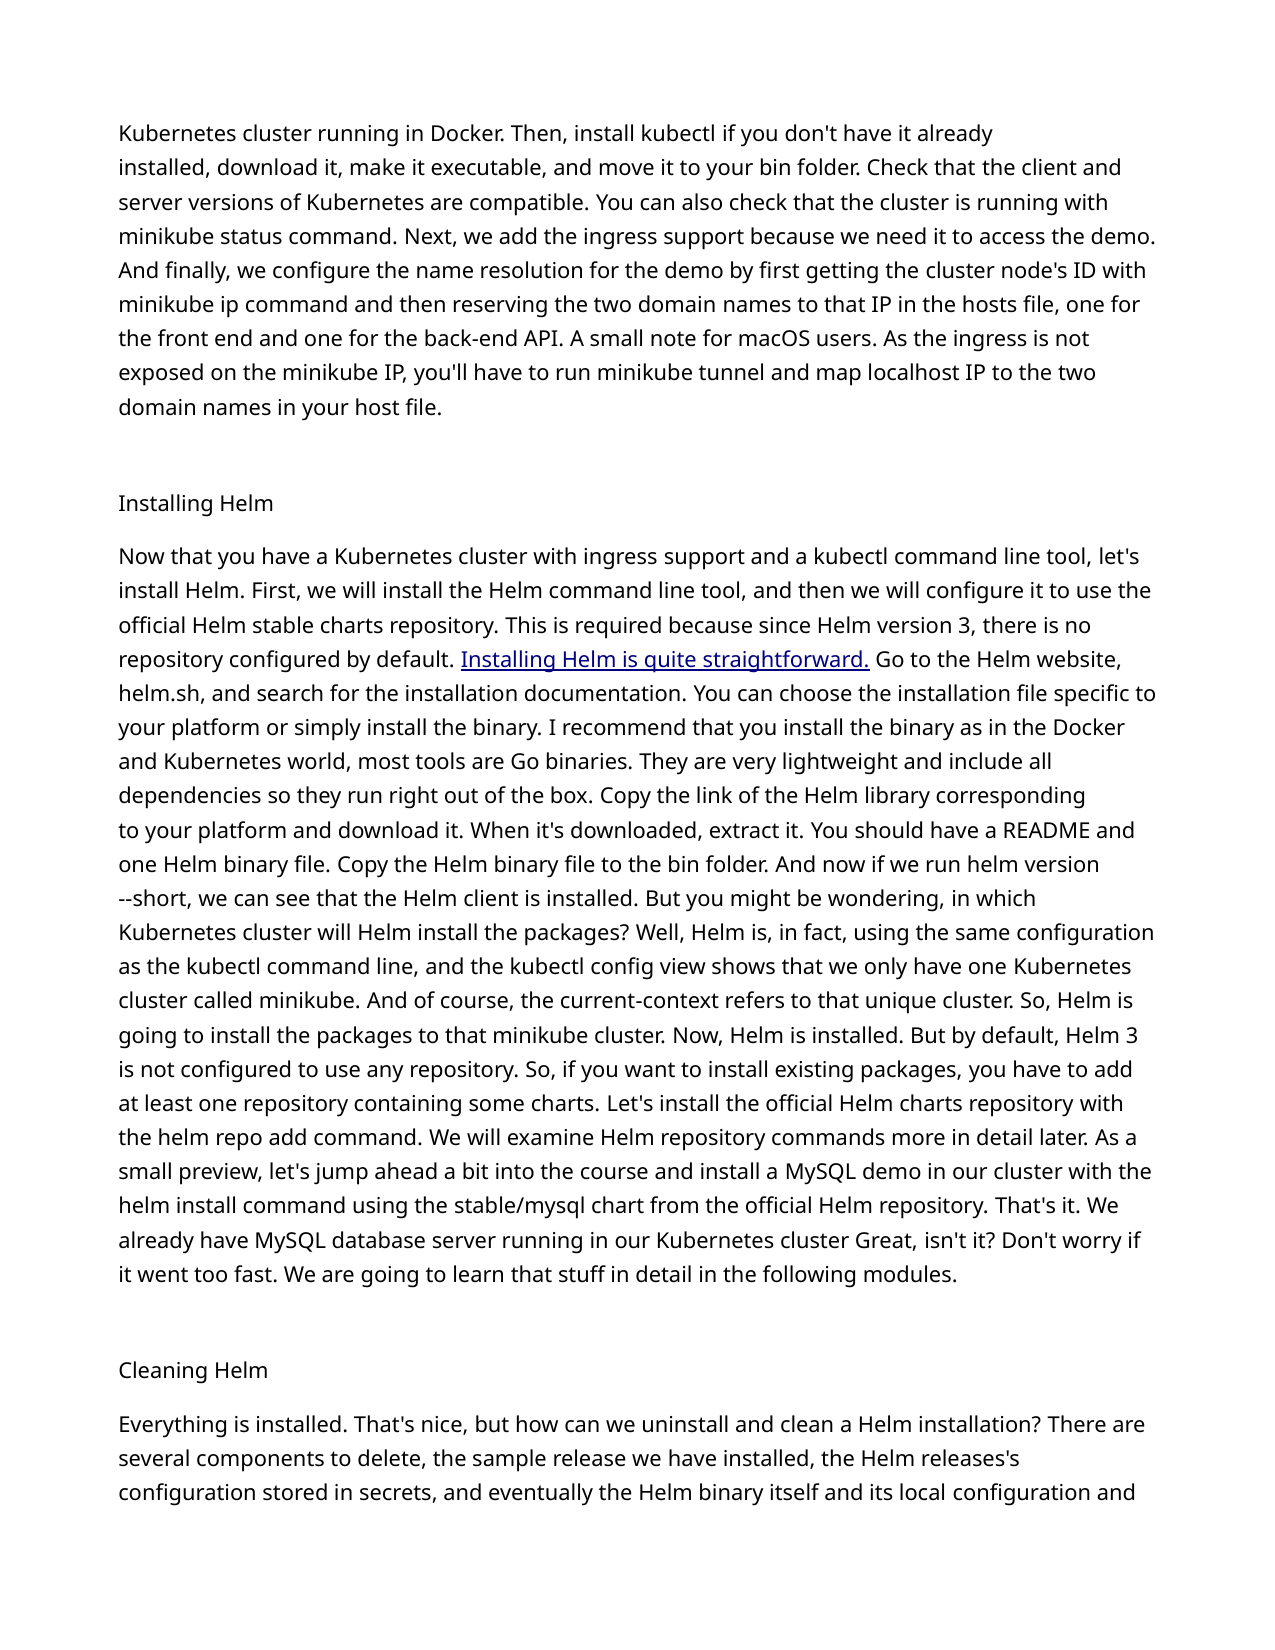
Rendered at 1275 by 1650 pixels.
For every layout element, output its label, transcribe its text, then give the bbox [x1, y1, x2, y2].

text Kubernetes cluster running in Docker. Then, install kubectl if you don't have it already installed, download it, make it executable, and move it to your bin folder. Check that the client and server versions of Kubernetes are compatible. You can also check that the cluster is running with minikube status command. Next, we add the ingress support because we need it to access the demo. And finally, we configure the name resolution for the demo by first getting the cluster node's ID with minikube ip command and then reserving the two domain names to that IP in the hosts file, one for the front end and one for the back‑end API. A small note for macOS users. As the ingress is not exposed on the minikube IP, you'll have to run minikube tunnel and map localhost IP to the two domain names in your host file. [118, 118, 1157, 421]
subtitle Installing Helm [118, 488, 1157, 518]
text Now that you have a Kubernetes cluster with ingress support and a kubectl command line tool, let's install Helm. First, we will install the Helm command line tool, and then we will configure it to use the official Helm stable charts repository. This is required because since Helm version 3, there is no repository configured by default. Installing Helm is quite straightforward. Go to the Helm website, helm.sh, and search for the installation documentation. You can choose the installation file specific to your platform or simply install the binary. I recommend that you install the binary as in the Docker and Kubernetes world, most tools are Go binaries. They are very lightweight and include all dependencies so they run right out of the box. Copy the link of the Helm library corresponding to your platform and download it. When it's downloaded, extract it. You should have a README and one Helm binary file. Copy the Helm binary file to the bin folder. And now if we run helm version ‑‑short, we can see that the Helm client is installed. But you might be wondering, in which Kubernetes cluster will Helm install the packages? Well, Helm is, in fact, using the same configuration as the kubectl command line, and the kubectl config view shows that we only have one Kubernetes cluster called minikube. And of course, the current‑context refers to that unique cluster. So, Helm is going to install the packages to that minikube cluster. Now, Helm is installed. But by default, Helm 3 is not configured to use any repository. So, if you want to install existing packages, you have to add at least one repository containing some charts. Let's install the official Helm charts repository with the helm repo add command. We will examine Helm repository commands more in detail later. As a small preview, let's jump ahead a bit into the course and install a MySQL demo in our cluster with the helm install command using the stable/mysql chart from the official Helm repository. That's it. We already have MySQL database server running in our Kubernetes cluster Great, isn't it? Don't worry if it went too fast. We are going to learn that stuff in detail in the following modules. [118, 541, 1157, 1289]
subtitle Cleaning Helm [118, 1356, 1157, 1385]
text Everything is installed. That's nice, but how can we uninstall and clean a Helm installation? There are several components to delete, the sample release we have installed, the Helm releases's configuration stored in secrets, and eventually the Helm binary itself and its local configuration and [118, 1409, 1157, 1507]
